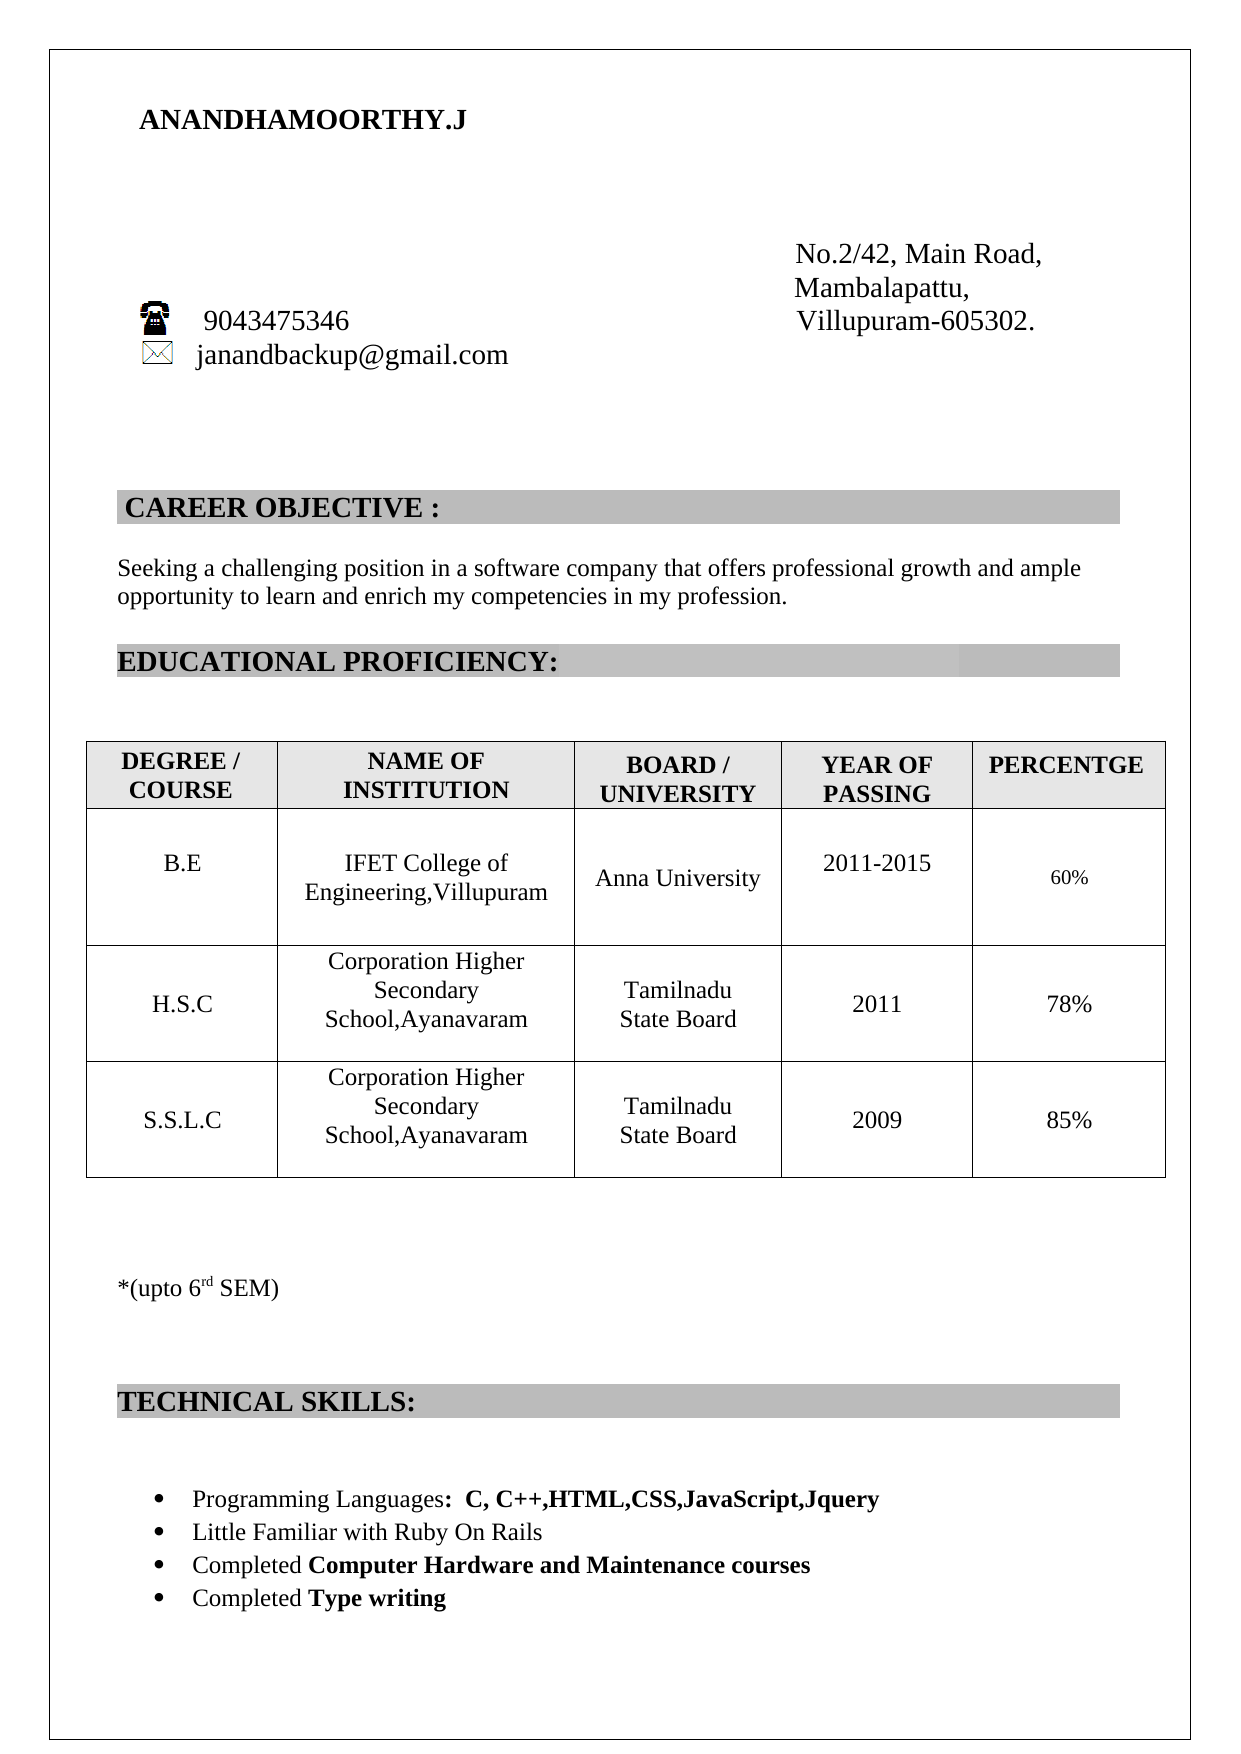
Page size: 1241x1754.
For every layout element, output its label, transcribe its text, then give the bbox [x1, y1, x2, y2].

table_cell 60% [973, 809, 1165, 945]
table_cell B.E [87, 809, 277, 945]
text *(upto 6rd SEM) [117, 1273, 1120, 1302]
table_cell 85% [973, 1062, 1165, 1177]
text 9043475346 Villupuram-605302. [170, 303, 1120, 337]
table_header YEAR OF PASSING [782, 742, 972, 808]
table_cell IFET College of Engineering,Villupuram [278, 809, 574, 945]
list Completed Computer Hardware and Maintenance courses [154, 1550, 1120, 1579]
list Programming Languages: C, C++,HTML,CSS,JavaScript,Jquery [154, 1484, 1120, 1513]
table_cell S.S.L.C [87, 1062, 277, 1177]
table_header BOARD / UNIVERSITY [575, 742, 781, 808]
table_cell Corporation Higher Secondary School,Ayanavaram [278, 946, 574, 1061]
table_header DEGREE / COURSE [87, 742, 277, 808]
text Seeking a challenging position in a software company that offers professional growth and ample opportunity to learn and enrich my competencies in my profession. [117, 553, 1120, 610]
table_cell 2009 [782, 1062, 972, 1177]
table_cell Tamilnadu State Board [575, 1062, 781, 1177]
table_header PERCENTGE [973, 742, 1165, 808]
table_cell 2011 [782, 946, 972, 1061]
table_cell H.S.C [87, 946, 277, 1061]
list Completed Type writing [154, 1583, 1120, 1612]
text ANANDHAMOORTHY.J [117, 102, 1120, 136]
list Little Familiar with Ruby On Rails [154, 1517, 1120, 1546]
table_cell 2011-2015 [782, 809, 972, 945]
table_cell Tamilnadu State Board [575, 946, 781, 1061]
picture [132, 293, 178, 372]
table_cell 78% [973, 946, 1165, 1061]
text No.2/42, Main Road, [642, 236, 1120, 270]
text janandbackup@gmail.com [178, 337, 1120, 371]
text EDUCATIONAL PROFICIENCY: [117, 644, 1120, 677]
text [117, 337, 140, 371]
table_cell Anna University [575, 809, 781, 945]
text Mambalapattu, [117, 270, 1120, 303]
text TECHNICAL SKILLS: [117, 1384, 1120, 1418]
table_cell Corporation Higher Secondary School,Ayanavaram [278, 1062, 574, 1177]
text CAREER OBJECTIVE : [117, 490, 1120, 524]
table_header NAME OF INSTITUTION [278, 742, 574, 808]
